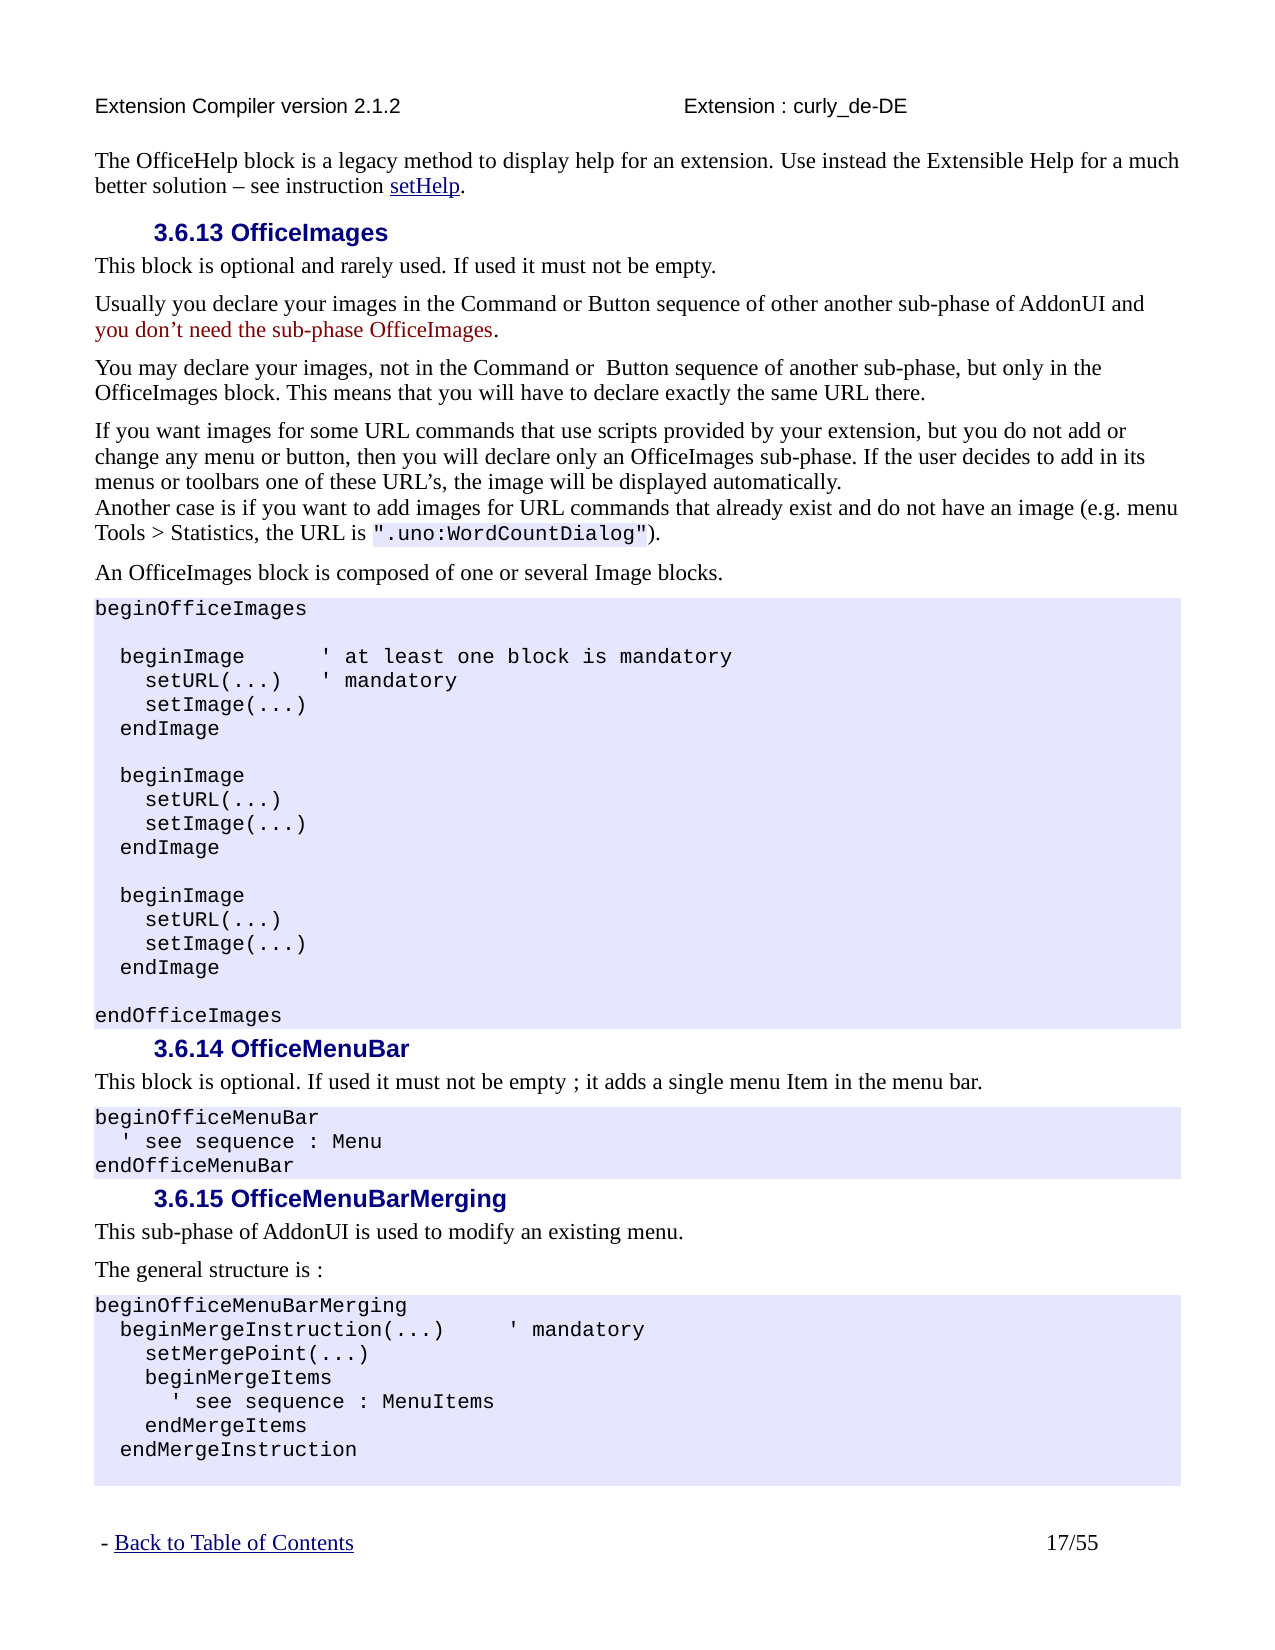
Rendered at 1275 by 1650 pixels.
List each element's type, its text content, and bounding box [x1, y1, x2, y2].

text The OfficeHelp block is a legacy method to display help for an extension. Use instead the Extensible Help for a much better solution – see instruction setHelp. [94, 147, 1181, 198]
text endMergeInstruction [94, 1438, 1181, 1462]
text endOfficeMenuBar [94, 1155, 1181, 1179]
text beginMergeItems [94, 1367, 1181, 1391]
text If you want images for some URL commands that use scripts provided by your extension, but you do not add or change any menu or button, then you will declare only an OfficeImages sub-phase. If the user decides to add in its menus or toolbars one of these URL’s, the image will be displayed automatically. Another case is if you want to add images for URL commands that already exist and do not have an image (e.g. menu Tools > Statistics, the URL is ".uno:WordCountDialog"). [94, 418, 1181, 547]
text endImage [94, 957, 1181, 981]
text beginImage [94, 885, 1181, 909]
text beginImage ' at least one block is mandatory [94, 646, 1181, 669]
text beginOfficeMenuBar [94, 1107, 1181, 1131]
text ' see sequence : MenuItems [94, 1391, 1181, 1414]
text The general structure is : [94, 1257, 1181, 1282]
text beginImage [94, 765, 1181, 789]
subtitle OfficeMenuBar [153, 1035, 1181, 1063]
text beginOfficeImages [94, 598, 1181, 622]
text ' see sequence : Menu [94, 1131, 1181, 1155]
text An OfficeImages block is composed of one or several Image blocks. [94, 560, 1181, 585]
text endMergeItems [94, 1414, 1181, 1438]
subtitle OfficeMenuBarMerging [153, 1185, 1181, 1213]
text This block is optional. If used it must not be empty ; it adds a single menu Item in the menu bar. [94, 1069, 1181, 1094]
text You may declare your images, not in the Command or Button sequence of another sub-phase, but only in the OfficeImages block. This means that you will have to declare exactly the same URL there. [94, 354, 1181, 406]
text This sub-phase of AddonUI is used to modify an existing menu. [94, 1219, 1181, 1244]
text setImage(...) [94, 813, 1181, 837]
text beginMergeInstruction(...) ' mandatory [94, 1319, 1181, 1343]
text beginOfficeMenuBarMerging [94, 1295, 1181, 1319]
text endImage [94, 717, 1181, 741]
text endImage [94, 837, 1181, 861]
text Usually you declare your images in the Command or Button sequence of other another sub-phase of AddonUI and you don’t need the sub-phase OfficeImages. [94, 291, 1181, 342]
text setImage(...) [94, 933, 1181, 957]
text endOfficeImages [94, 1005, 1181, 1029]
text This block is optional and rarely used. If used it must not be empty. [94, 253, 1181, 278]
subtitle OfficeImages [153, 219, 1181, 247]
text setURL(...) [94, 789, 1181, 813]
text setMergePoint(...) [94, 1343, 1181, 1367]
text setImage(...) [94, 693, 1181, 717]
text setURL(...) ' mandatory [94, 669, 1181, 693]
text setURL(...) [94, 909, 1181, 933]
